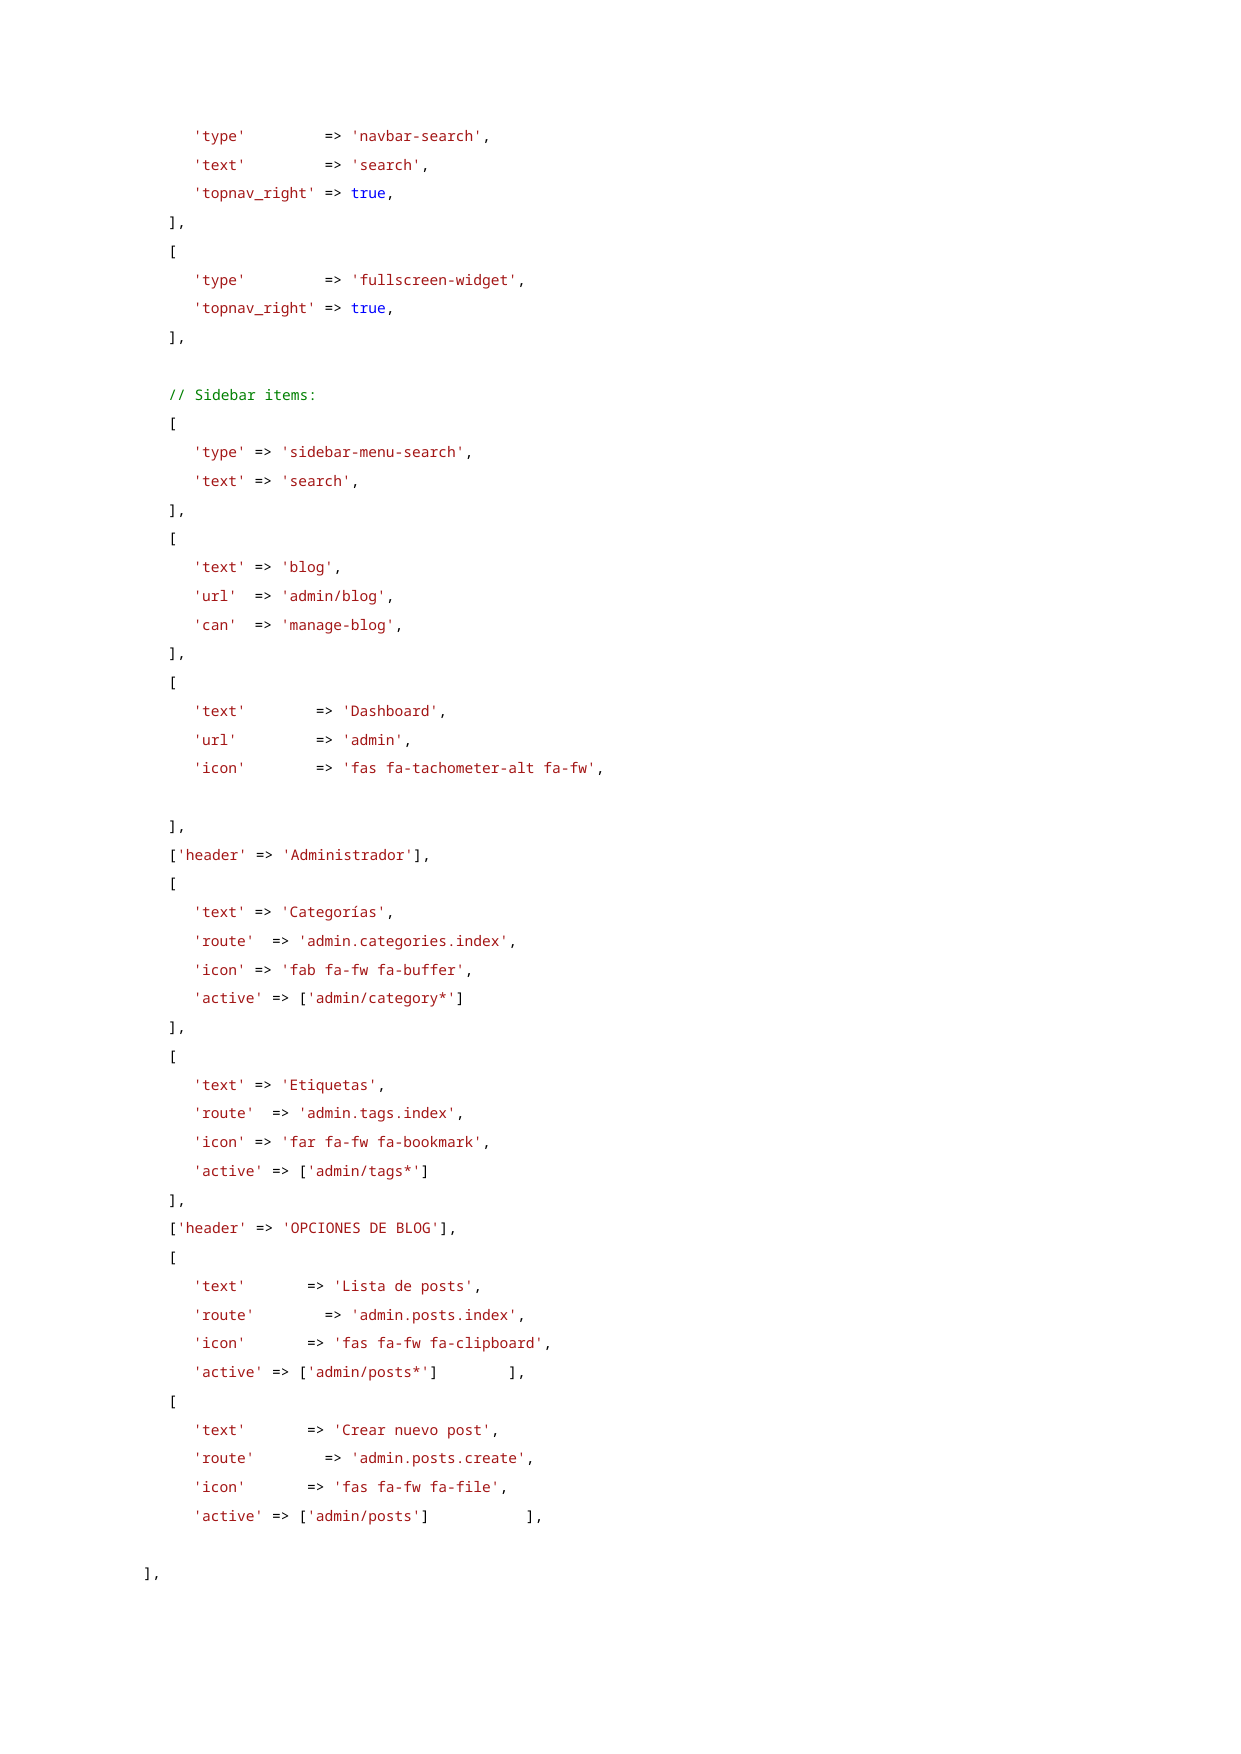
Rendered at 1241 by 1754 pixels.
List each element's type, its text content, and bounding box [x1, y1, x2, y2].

text 'icon' => 'far fa-fw fa-bookmark', [118, 1124, 1122, 1153]
text 'icon' => 'fas fa-tachometer-alt fa-fw', [118, 751, 1122, 779]
text 'topnav_right' => true, [118, 176, 1122, 204]
text 'text' => 'Etiquetas', [118, 1067, 1122, 1096]
text 'active' => ['admin/posts'] ], [118, 1498, 1122, 1527]
text [ [118, 1239, 1122, 1268]
text 'text' => 'Dashboard', [118, 693, 1122, 722]
text 'active' => ['admin/tags*'] [118, 1153, 1122, 1182]
text ], [118, 808, 1122, 837]
text [ [118, 233, 1122, 262]
text [ [118, 1038, 1122, 1067]
text 'url' => 'admin/blog', [118, 578, 1122, 607]
text 'type' => 'sidebar-menu-search', [118, 434, 1122, 463]
text // Sidebar items: [118, 377, 1122, 406]
text 'topnav_right' => true, [118, 291, 1122, 319]
text ], [118, 1556, 1122, 1584]
text 'text' => 'Lista de posts', [118, 1268, 1122, 1297]
text ], [118, 1182, 1122, 1211]
text 'text' => 'Categorías', [118, 894, 1122, 923]
text [ [118, 1383, 1122, 1412]
text ], [118, 492, 1122, 521]
text 'icon' => 'fab fa-fw fa-buffer', [118, 952, 1122, 981]
text 'url' => 'admin', [118, 722, 1122, 751]
text 'type' => 'fullscreen-widget', [118, 262, 1122, 291]
text ], [118, 1009, 1122, 1038]
text 'text' => 'search', [118, 463, 1122, 492]
text 'type' => 'navbar-search', [118, 118, 1122, 147]
text 'route' => 'admin.posts.index', [118, 1297, 1122, 1326]
text 'icon' => 'fas fa-fw fa-file', [118, 1469, 1122, 1498]
text ], [118, 204, 1122, 233]
text ], [118, 636, 1122, 664]
text 'route' => 'admin.posts.create', [118, 1441, 1122, 1469]
text 'route' => 'admin.categories.index', [118, 923, 1122, 952]
text [ [118, 866, 1122, 894]
text [ [118, 664, 1122, 693]
text [ [118, 521, 1122, 549]
text ['header' => 'OPCIONES DE BLOG'], [118, 1211, 1122, 1239]
text 'text' => 'Crear nuevo post', [118, 1412, 1122, 1441]
text 'icon' => 'fas fa-fw fa-clipboard', [118, 1326, 1122, 1354]
text 'active' => ['admin/category*'] [118, 981, 1122, 1009]
text 'active' => ['admin/posts*'] ], [118, 1354, 1122, 1383]
text 'text' => 'search', [118, 147, 1122, 176]
text [ [118, 406, 1122, 434]
text 'can' => 'manage-blog', [118, 607, 1122, 636]
text ['header' => 'Administrador'], [118, 837, 1122, 866]
text 'text' => 'blog', [118, 549, 1122, 578]
text 'route' => 'admin.tags.index', [118, 1096, 1122, 1124]
text ], [118, 319, 1122, 348]
